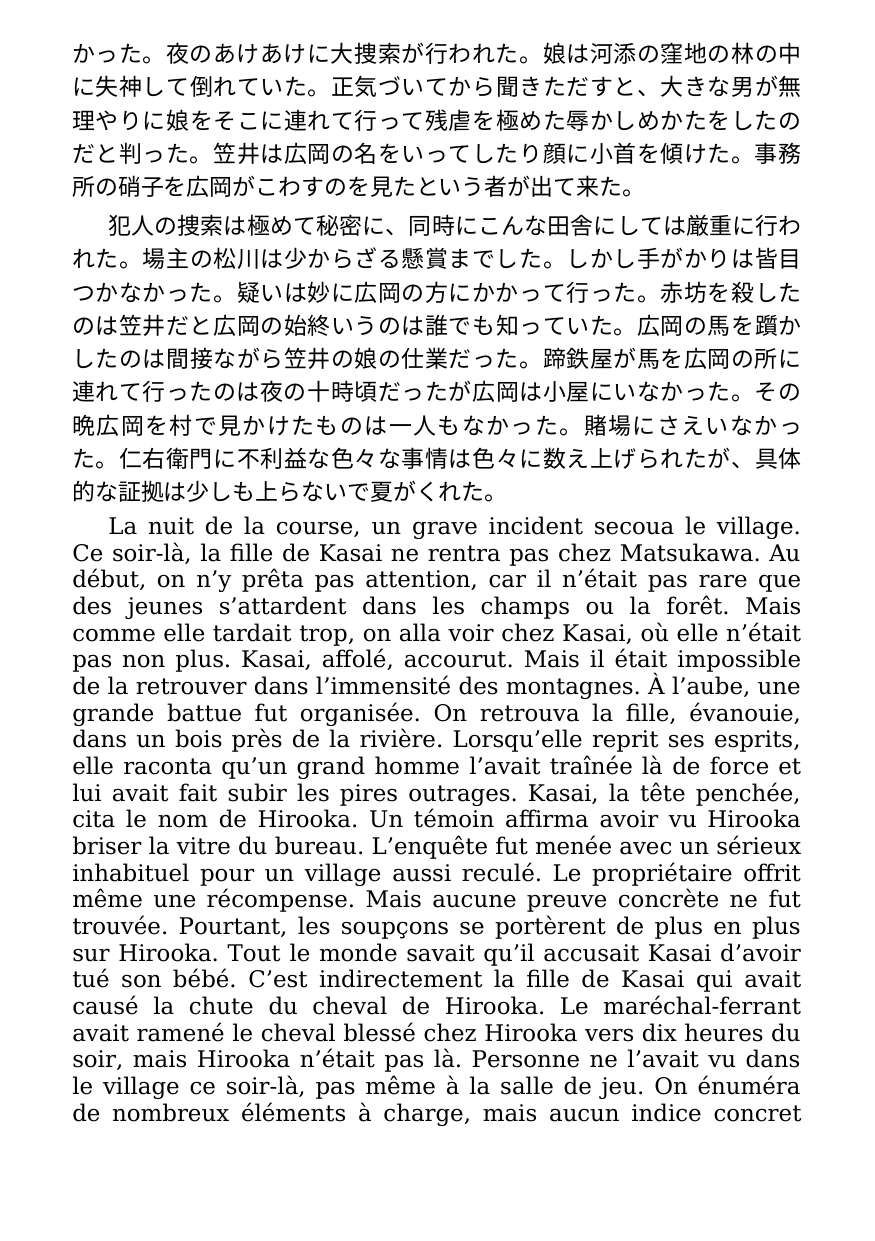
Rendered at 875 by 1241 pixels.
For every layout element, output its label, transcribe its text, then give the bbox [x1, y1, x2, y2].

text La nuit de la course, un grave incident secoua le village. Ce soir-là, la fille de Kasai ne rentra pas chez Matsukawa. Au début, on n’y prêta pas attention, car il n’était pas rare que des jeunes s’attardent dans les champs ou la forêt. Mais comme elle tardait trop, on alla voir chez Kasai, où elle n’était pas non plus. Kasai, affolé, accourut. Mais il était impossible de la retrouver dans l’immensité des montagnes. À l’aube, une grande battue fut organisée. On retrouva la fille, évanouie, dans un bois près de la rivière. Lorsqu’elle reprit ses esprits, elle raconta qu’un grand homme l’avait traînée là de force et lui avait fait subir les pires outrages. Kasai, la tête penchée, cita le nom de Hirooka. Un témoin affirma avoir vu Hirooka briser la vitre du bureau. L’enquête fut menée avec un sérieux inhabituel pour un village aussi reculé. Le propriétaire offrit même une récompense. Mais aucune preuve concrète ne fut trouvée. Pourtant, les soupçons se portèrent de plus en plus sur Hirooka. Tout le monde savait qu’il accusait Kasai d’avoir tué son bébé. C’est indirectement la fille de Kasai qui avait causé la chute du cheval de Hirooka. Le maréchal-ferrant avait ramené le cheval blessé chez Hirooka vers dix heures du soir, mais Hirooka n’était pas là. Personne ne l’avait vu dans le village ce soir-là, pas même à la salle de jeu. On énuméra de nombreux éléments à charge, mais aucun indice concret [72, 513, 802, 1126]
text かった。夜のあけあけに大捜索が行われた。娘は河添の窪地の林の中に失神して倒れていた。正気づいてから聞きただすと、大きな男が無理やりに娘をそこに連れて行って残虐を極めた辱かしめかたをしたのだと判った。笠井は広岡の名をいってしたり顔に小首を傾けた。事務所の硝子を広岡がこわすのを見たという者が出て来た。 [72, 36, 802, 202]
text 犯人の捜索は極めて秘密に、同時にこんな田舎にしては厳重に行われた。場主の松川は少からざる懸賞までした。しかし手がかりは皆目つかなかった。疑いは妙に広岡の方にかかって行った。赤坊を殺したのは笠井だと広岡の始終いうのは誰でも知っていた。広岡の馬を躓かしたのは間接ながら笠井の娘の仕業だった。蹄鉄屋が馬を広岡の所に連れて行ったのは夜の十時頃だったが広岡は小屋にいなかった。その晩広岡を村で見かけたものは一人もなかった。賭場にさえいなかった。仁右衛門に不利益な色々な事情は色々に数え上げられたが、具体的な証拠は少しも上らないで夏がくれた。 [72, 208, 802, 507]
